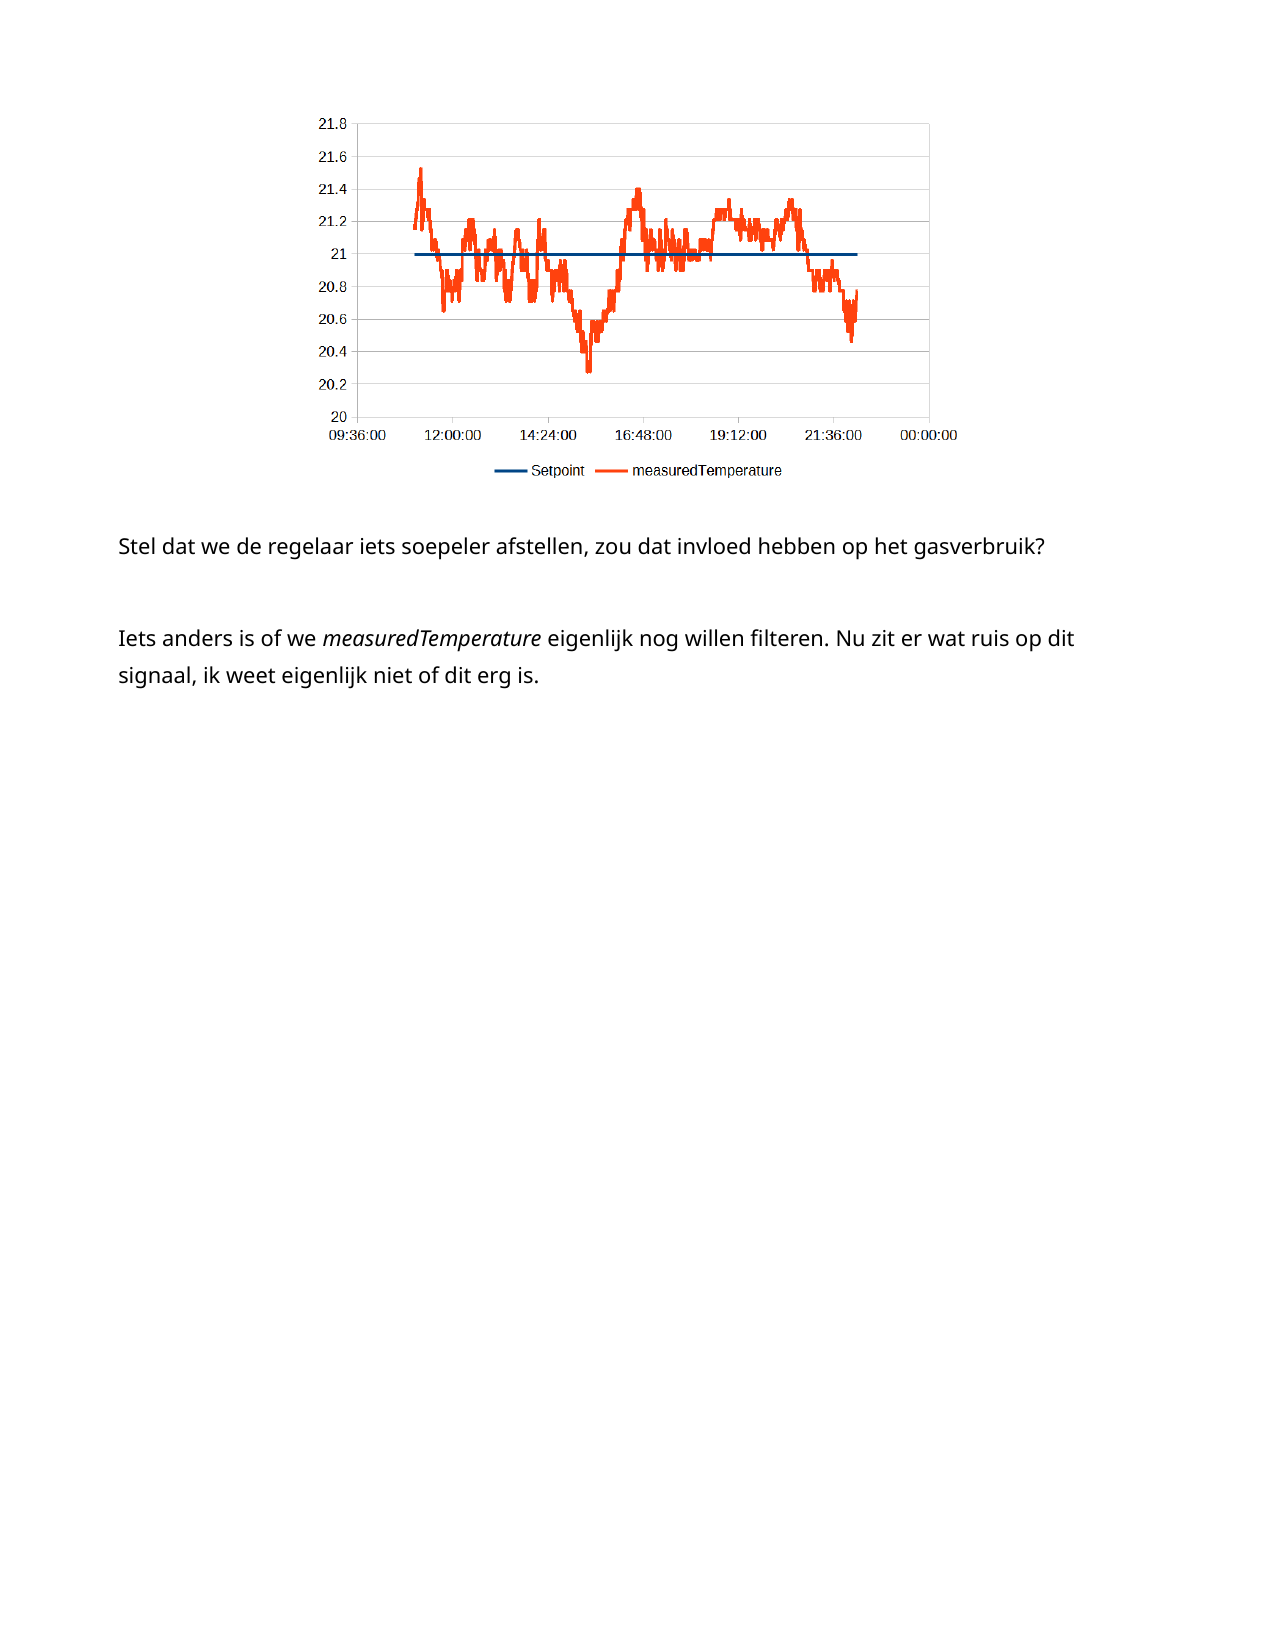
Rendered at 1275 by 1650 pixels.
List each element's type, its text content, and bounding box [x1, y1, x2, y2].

text Iets anders is of we measuredTemperature eigenlijk nog willen filteren. Nu zit er wat ruis op dit signaal, ik weet eigenlijk niet of dit erg is. [118, 623, 1157, 690]
text Stel dat we de regelaar iets soepeler afstellen, zou dat invloed hebben op het gasverbruik? [118, 531, 1157, 561]
picture [318, 118, 957, 478]
